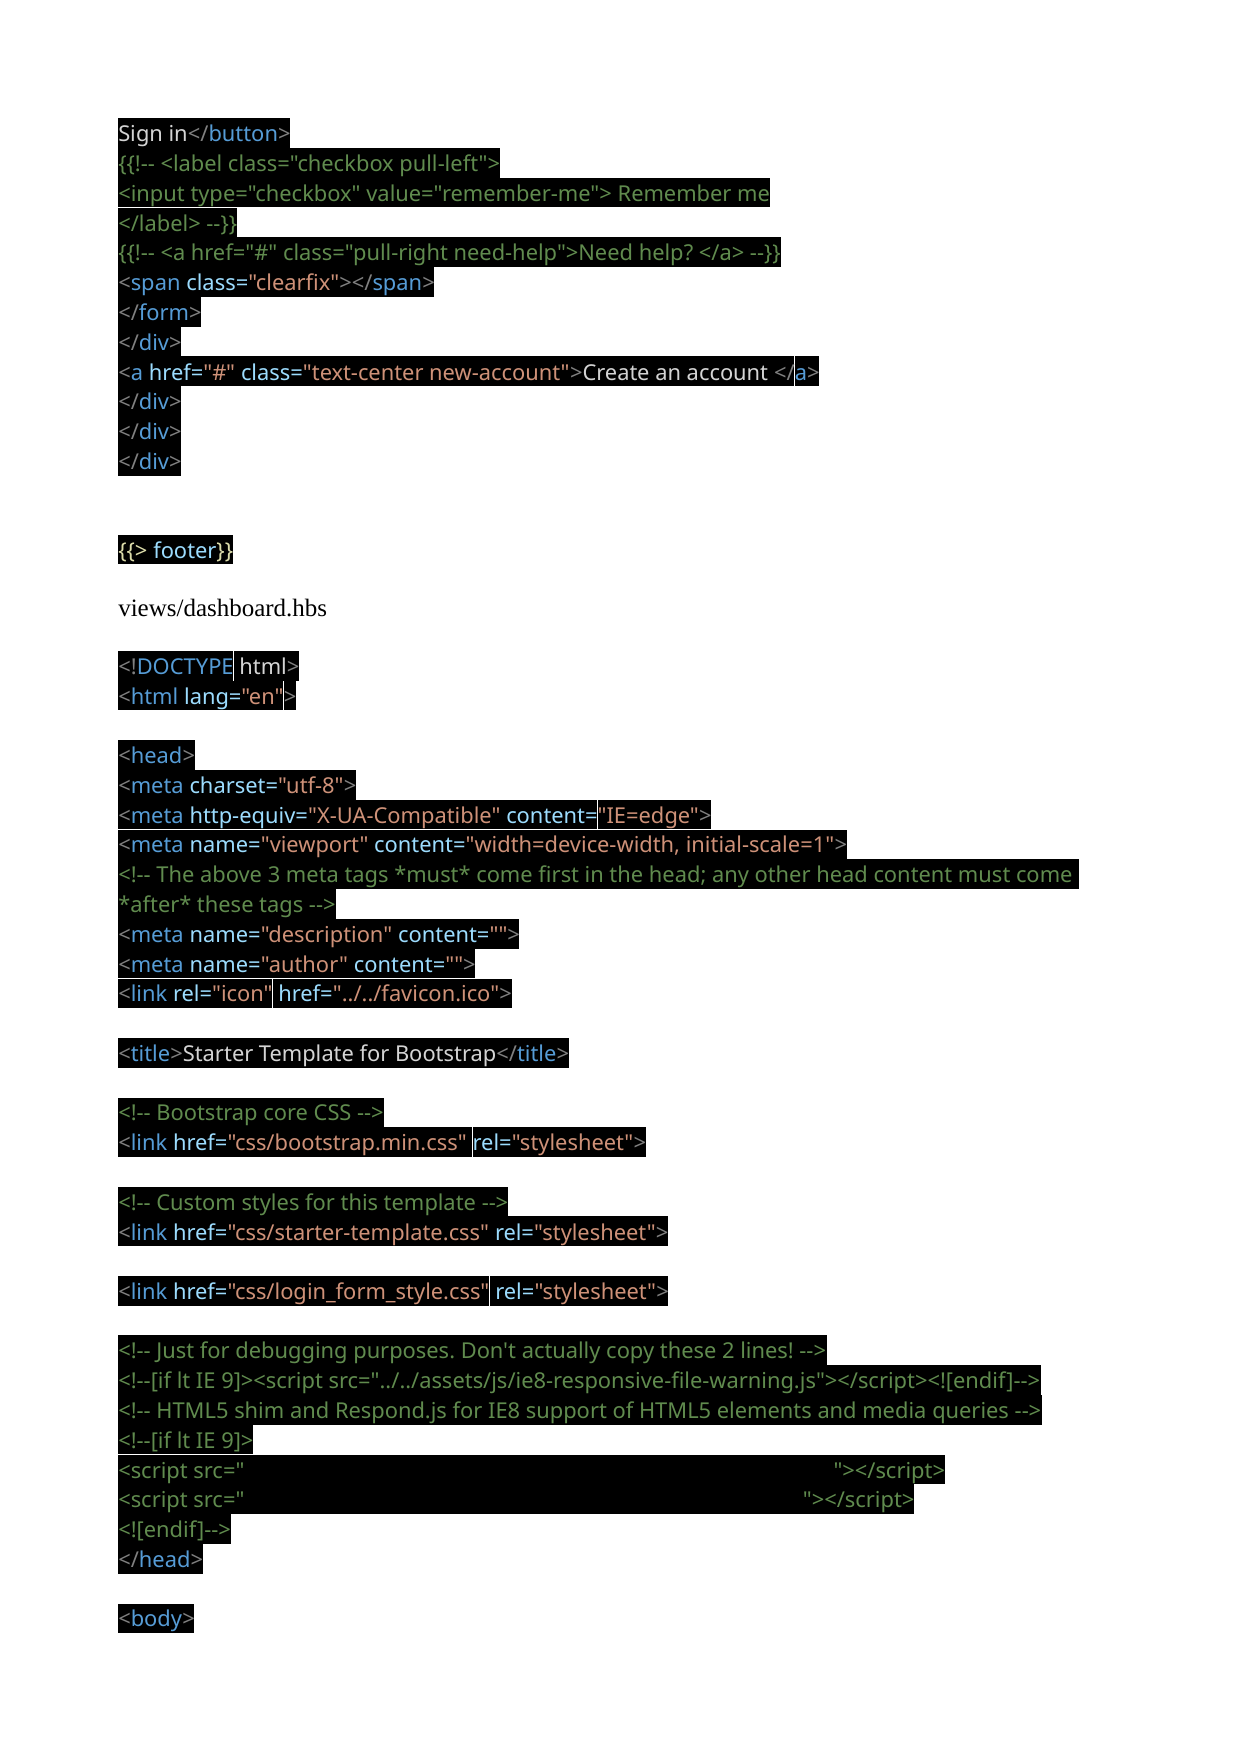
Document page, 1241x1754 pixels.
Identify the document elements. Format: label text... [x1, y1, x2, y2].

text <!-- HTML5 shim and Respond.js for IE8 support of HTML5 elements and media queries --> [118, 1395, 1122, 1425]
text <a href="#" class="text-center new-account">Create an account </a> [118, 356, 1122, 386]
text {{!-- <label class="checkbox pull-left"> [118, 148, 1122, 178]
text <body> [118, 1603, 1122, 1633]
text </label> --}} [118, 207, 1122, 237]
text <meta name="viewport" content="width=device-width, initial-scale=1"> [118, 829, 1122, 859]
text <title>Starter Template for Bootstrap</title> [118, 1038, 1122, 1068]
text <input type="checkbox" value="remember-me"> Remember me [118, 178, 1122, 207]
text <script src="https://oss.maxcdn.com/respond/1.4.2/respond.min.js"></script> [118, 1484, 1122, 1514]
text views/dashboard.hbs [118, 593, 1122, 622]
text </div> [118, 327, 1122, 356]
text <link href="css/login_form_style.css" rel="stylesheet"> [118, 1276, 1122, 1306]
text <!--[if lt IE 9]><script src="../../assets/js/ie8-responsive-file-warning.js"></script><![endif]--> [118, 1365, 1122, 1395]
text <link href="css/starter-template.css" rel="stylesheet"> [118, 1216, 1122, 1246]
text <!DOCTYPE html> [118, 651, 1122, 681]
text </div> [118, 416, 1122, 446]
text <span class="clearfix"></span> [118, 267, 1122, 297]
text </form> [118, 297, 1122, 327]
text <!-- Custom styles for this template --> [118, 1187, 1122, 1216]
text <!--[if lt IE 9]> [118, 1425, 1122, 1454]
text <link href="css/bootstrap.min.css" rel="stylesheet"> [118, 1127, 1122, 1157]
text {{!-- <a href="#" class="pull-right need-help">Need help? </a> --}} [118, 237, 1122, 267]
text <![endif]--> [118, 1514, 1122, 1544]
text <meta name="description" content=""> [118, 919, 1122, 949]
text <!-- The above 3 meta tags *must* come first in the head; any other head content must come *after* these tags --> [118, 859, 1122, 919]
text <link rel="icon" href="../../favicon.ico"> [118, 978, 1122, 1008]
text {{> footer}} [118, 535, 1122, 564]
text <!-- Just for debugging purposes. Don't actually copy these 2 lines! --> [118, 1335, 1122, 1365]
text Sign in</button> [118, 118, 1122, 148]
text <head> [118, 740, 1122, 770]
text <!-- Bootstrap core CSS --> [118, 1097, 1122, 1127]
text <meta name="author" content=""> [118, 949, 1122, 978]
text <meta charset="utf-8"> [118, 770, 1122, 800]
text <html lang="en"> [118, 681, 1122, 710]
text </head> [118, 1544, 1122, 1574]
text </div> [118, 386, 1122, 416]
text </div> [118, 446, 1122, 476]
text <meta http-equiv="X-UA-Compatible" content="IE=edge"> [118, 800, 1122, 829]
text <script src="https://oss.maxcdn.com/html5shiv/3.7.3/html5shiv.min.js"></script> [118, 1454, 1122, 1484]
